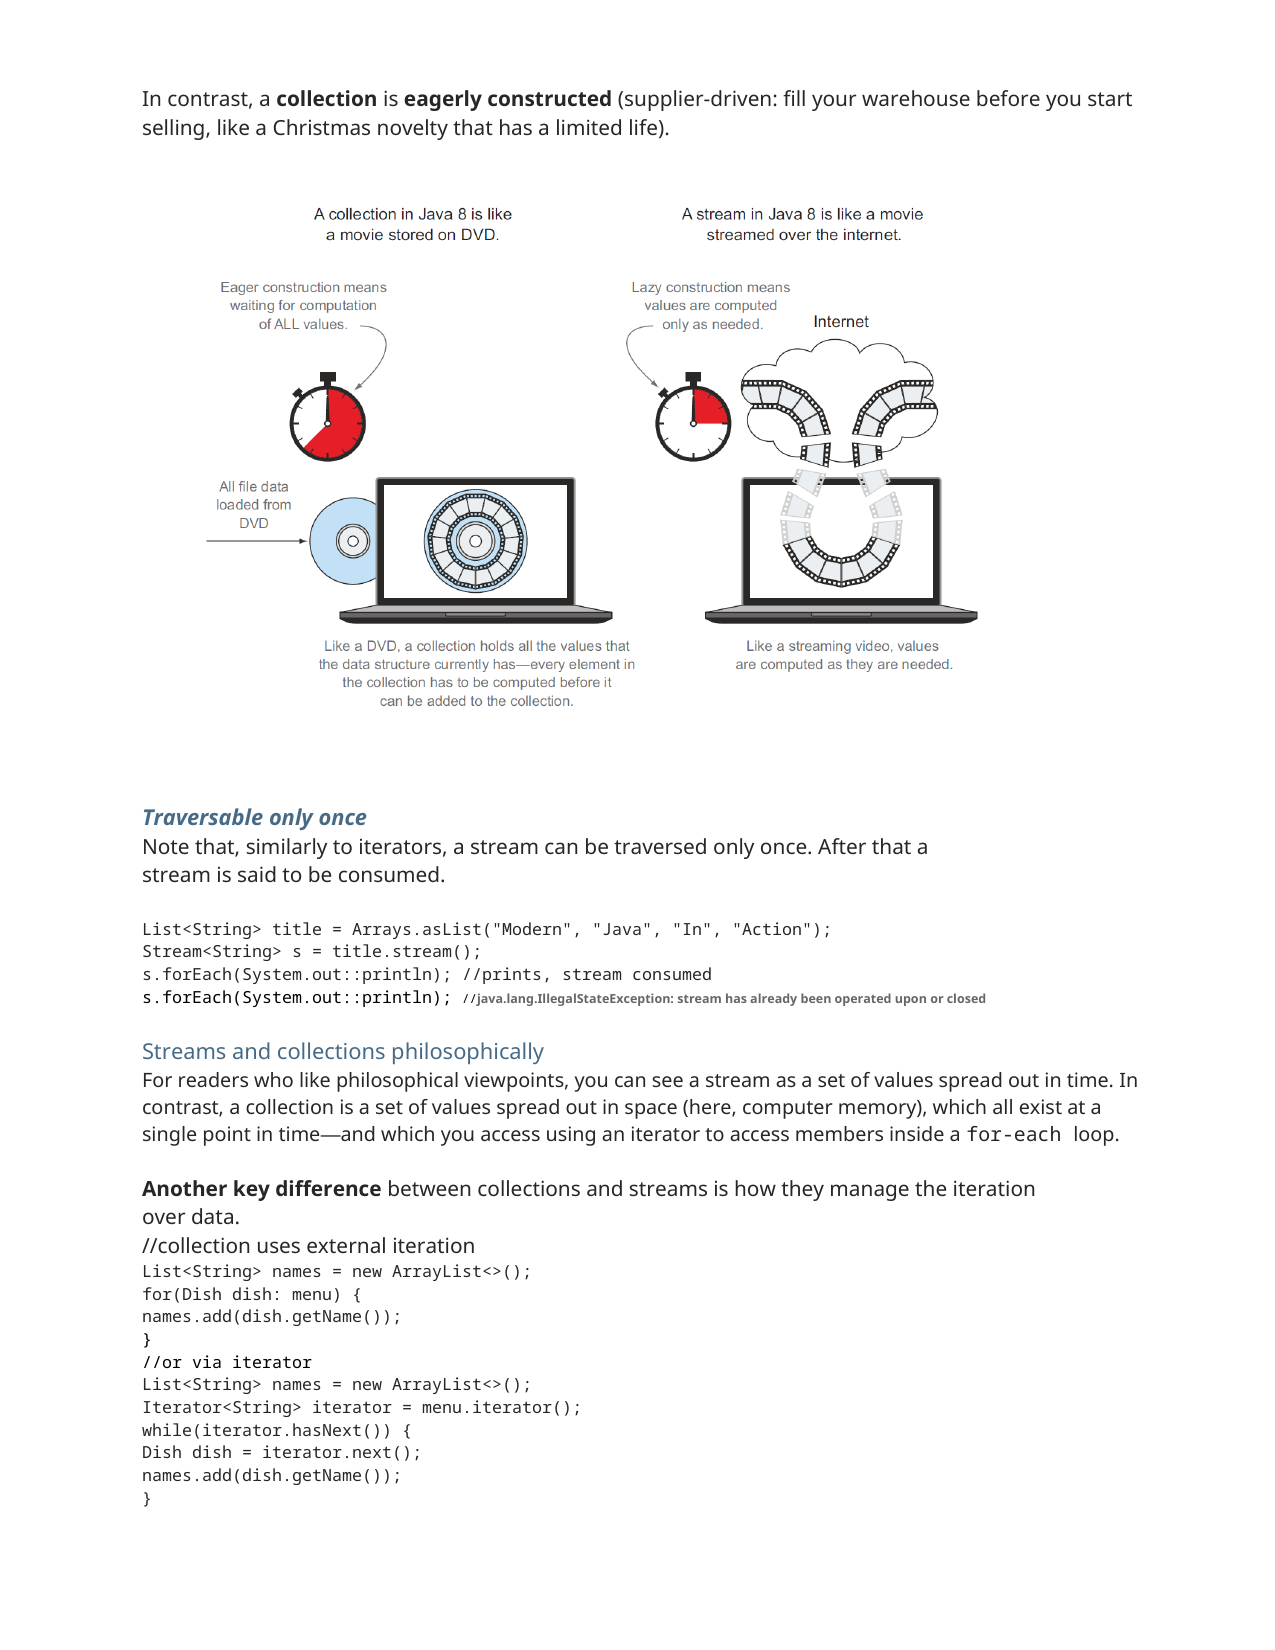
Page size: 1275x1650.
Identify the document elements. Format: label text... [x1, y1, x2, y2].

text List<String> names = new ArrayList<>(); [142, 1259, 1149, 1282]
text } [142, 1327, 1149, 1350]
text List<String> title = Arrays.asList("Modern", "Java", "In", "Action"); [142, 917, 1149, 940]
text Traversable only once [142, 802, 1149, 832]
text for(Dish dish: menu) { [142, 1282, 1149, 1305]
text s.forEach(System.out::println); //java.lang.IllegalStateException: stream has already been operated upon or closed [142, 985, 1149, 1008]
text In contrast, a collection is eagerly constructed (supplier-driven: fill your warehouse before you start selling, like a Christmas novelty that has a limited life). [142, 84, 1149, 141]
text Dish dish = iterator.next(); [142, 1441, 1149, 1464]
text while(iterator.hasNext()) { [142, 1418, 1149, 1441]
text names.add(dish.getName()); [142, 1305, 1149, 1327]
text For readers who like philosophical viewpoints, you can see a stream as a set of values spread out in time. In contrast, a collection is a set of values spread out in space (here, computer memory), which all exist at a single point in time—and which you access using an iterator to access members inside a for-each loop. [142, 1066, 1149, 1147]
text over data. [142, 1202, 1149, 1231]
text } [142, 1486, 1149, 1509]
text Iterator<String> iterator = menu.iterator(); [142, 1396, 1149, 1418]
text Stream<String> s = title.stream(); [142, 940, 1149, 962]
text List<String> names = new ArrayList<>(); [142, 1373, 1149, 1396]
text //collection uses external iteration [142, 1231, 1149, 1259]
text Streams and collections philosophically [142, 1036, 1149, 1066]
text s.forEach(System.out::println); //prints, stream consumed [142, 962, 1149, 985]
text Another key difference between collections and streams is how they manage the iteration [142, 1174, 1149, 1202]
text names.add(dish.getName()); [142, 1464, 1149, 1486]
text stream is said to be consumed. [142, 860, 1149, 889]
text //or via iterator [142, 1350, 1149, 1373]
text Note that, similarly to iterators, a stream can be traversed only once. After that a [142, 832, 1149, 860]
